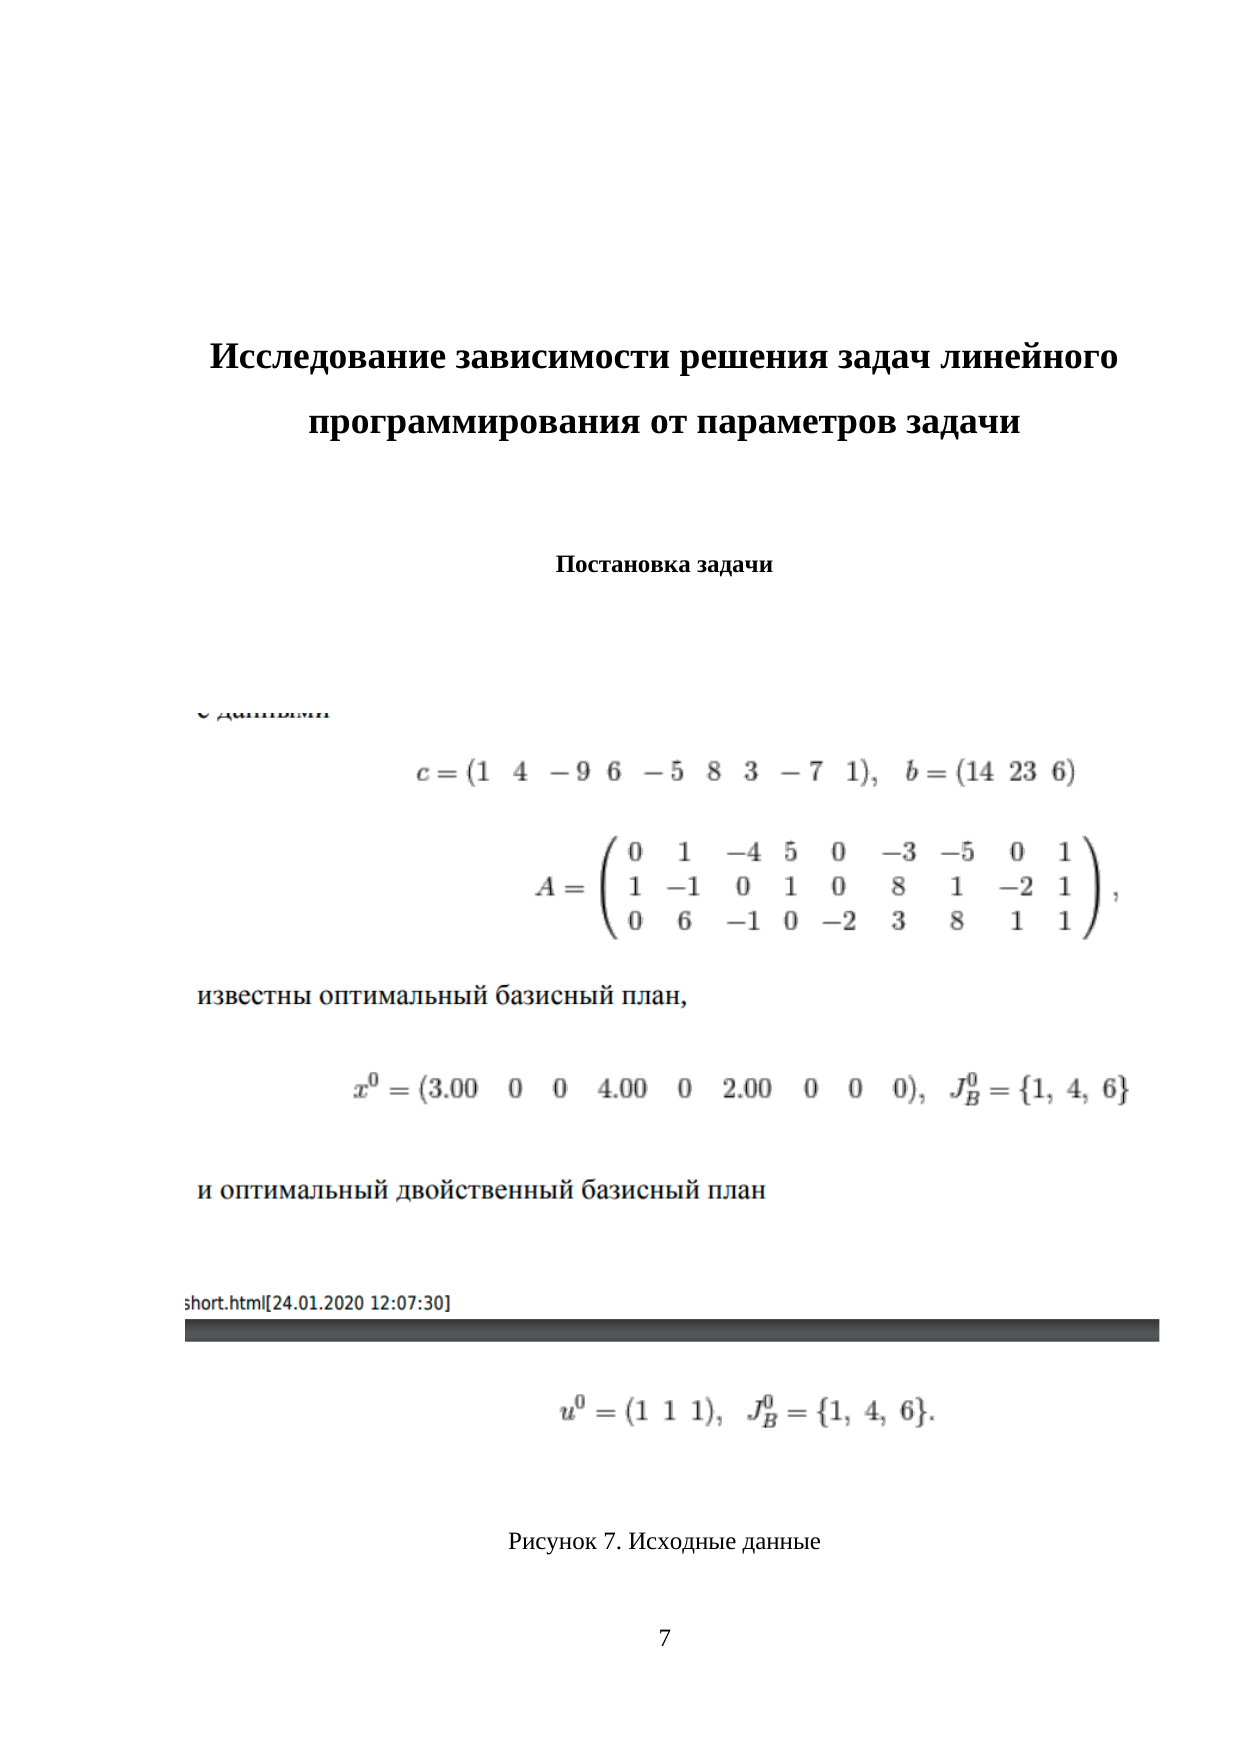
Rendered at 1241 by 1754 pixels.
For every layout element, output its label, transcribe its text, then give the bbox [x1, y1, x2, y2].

text Рисунок 7. Исходные данные [177, 1526, 1152, 1555]
text Исследование зависимости решения задач линейного программирования от параметров задачи [177, 334, 1152, 442]
picture [185, 713, 1160, 1454]
text Постановка задачи [177, 549, 1152, 578]
